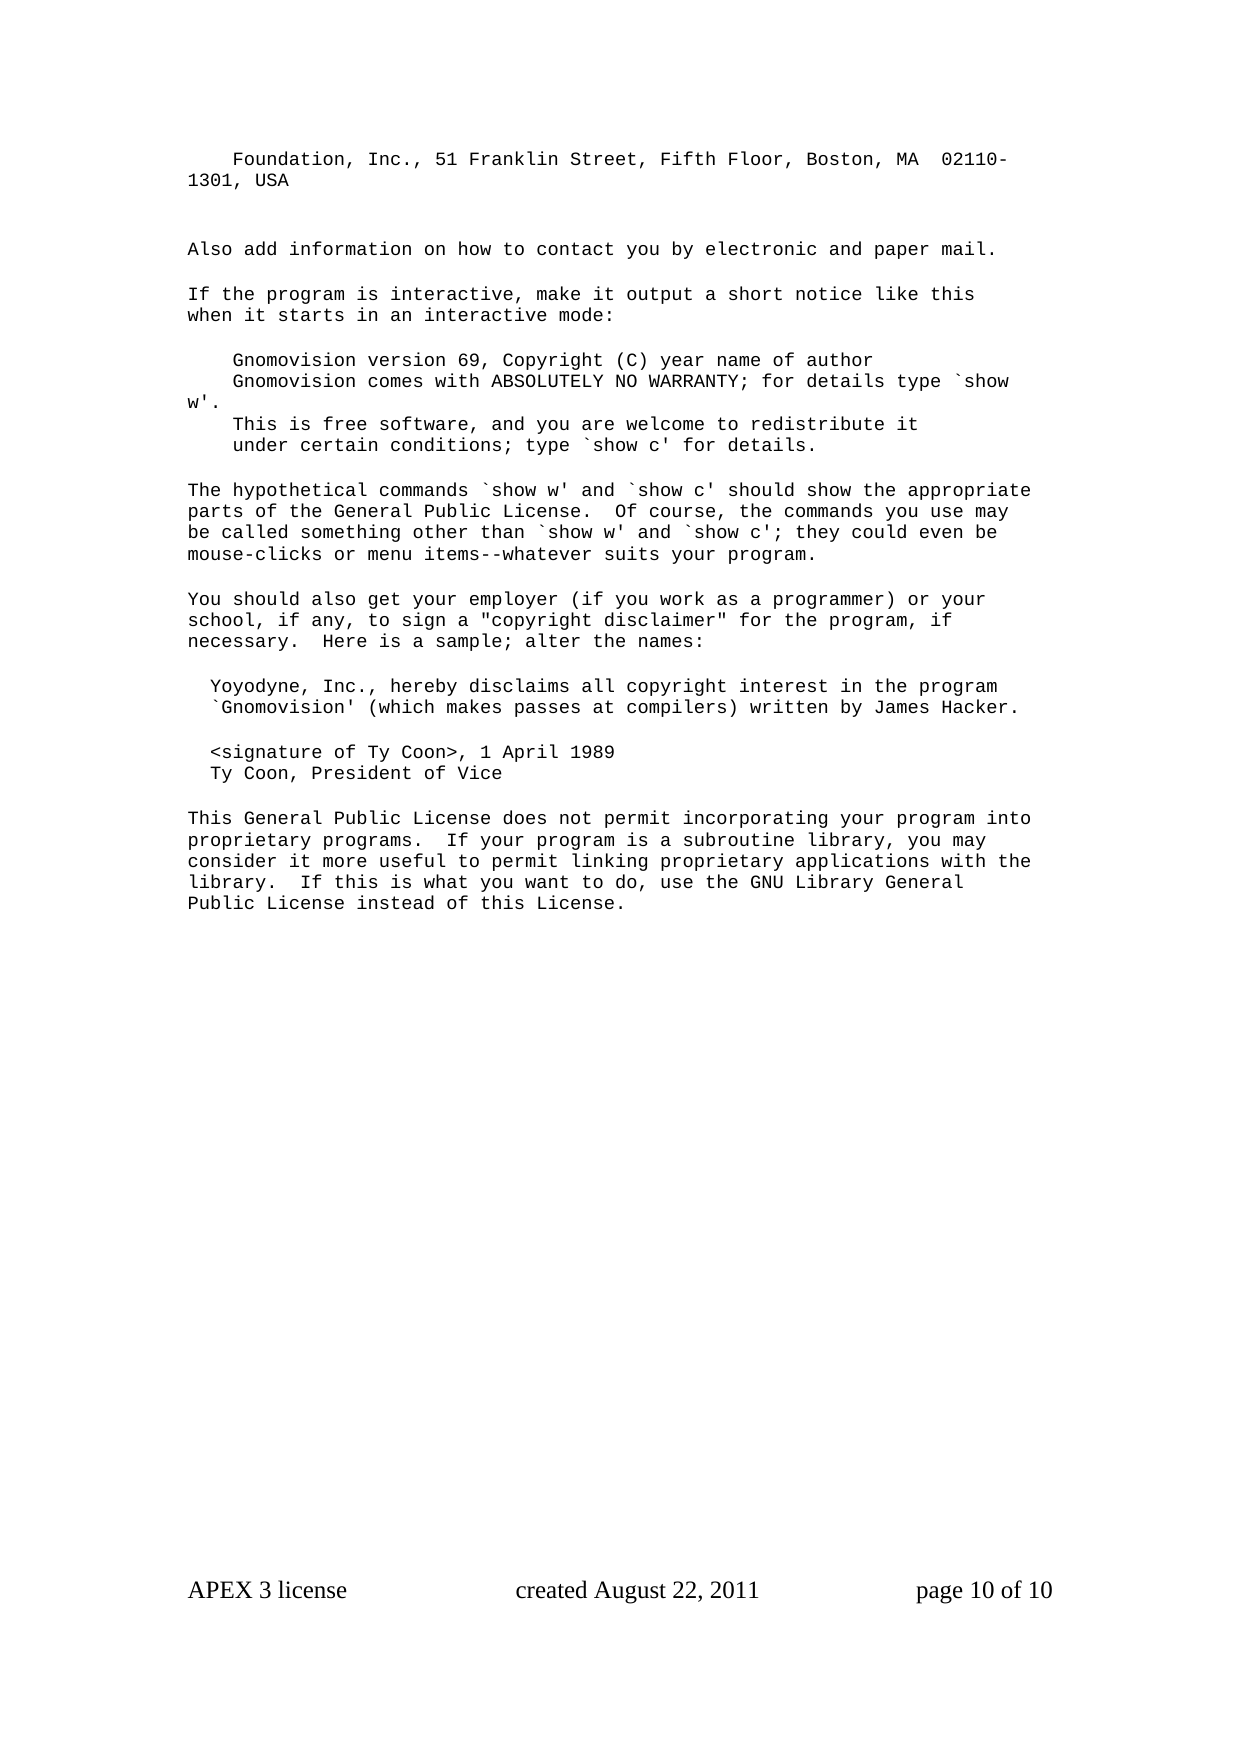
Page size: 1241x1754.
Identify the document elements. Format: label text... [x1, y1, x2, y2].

text library. If this is what you want to do, use the GNU Library General [187, 873, 1053, 894]
text under certain conditions; type `show c' for details. [187, 436, 1053, 457]
text This is free software, and you are welcome to redistribute it [187, 414, 1053, 436]
text be called something other than `show w' and `show c'; they could even be [187, 523, 1053, 544]
text Also add information on how to contact you by electronic and paper mail. [187, 240, 1053, 261]
text when it starts in an interactive mode: [187, 306, 1053, 327]
text <signature of Ty Coon>, 1 April 1989 [187, 743, 1053, 764]
text Foundation, Inc., 51 Franklin Street, Fifth Floor, Boston, MA 02110-1301, USA [187, 150, 1053, 192]
text proprietary programs. If your program is a subroutine library, you may [187, 830, 1053, 852]
text Public License instead of this License. [187, 894, 1053, 915]
text mouse-clicks or menu items--whatever suits your program. [187, 544, 1053, 566]
text This General Public License does not permit incorporating your program into [187, 809, 1053, 830]
text parts of the General Public License. Of course, the commands you use may [187, 502, 1053, 523]
text Gnomovision version 69, Copyright (C) year name of author [187, 351, 1053, 372]
text school, if any, to sign a "copyright disclaimer" for the program, if [187, 611, 1053, 632]
text necessary. Here is a sample; alter the names: [187, 632, 1053, 653]
text `Gnomovision' (which makes passes at compilers) written by James Hacker. [187, 698, 1053, 719]
text If the program is interactive, make it output a short notice like this [187, 285, 1053, 306]
text Gnomovision comes with ABSOLUTELY NO WARRANTY; for details type `show w'. [187, 372, 1053, 414]
text You should also get your employer (if you work as a programmer) or your [187, 589, 1053, 611]
text consider it more useful to permit linking proprietary applications with the [187, 852, 1053, 873]
text Yoyodyne, Inc., hereby disclaims all copyright interest in the program [187, 677, 1053, 698]
text The hypothetical commands `show w' and `show c' should show the appropriate [187, 481, 1053, 502]
text Ty Coon, President of Vice [187, 764, 1053, 785]
